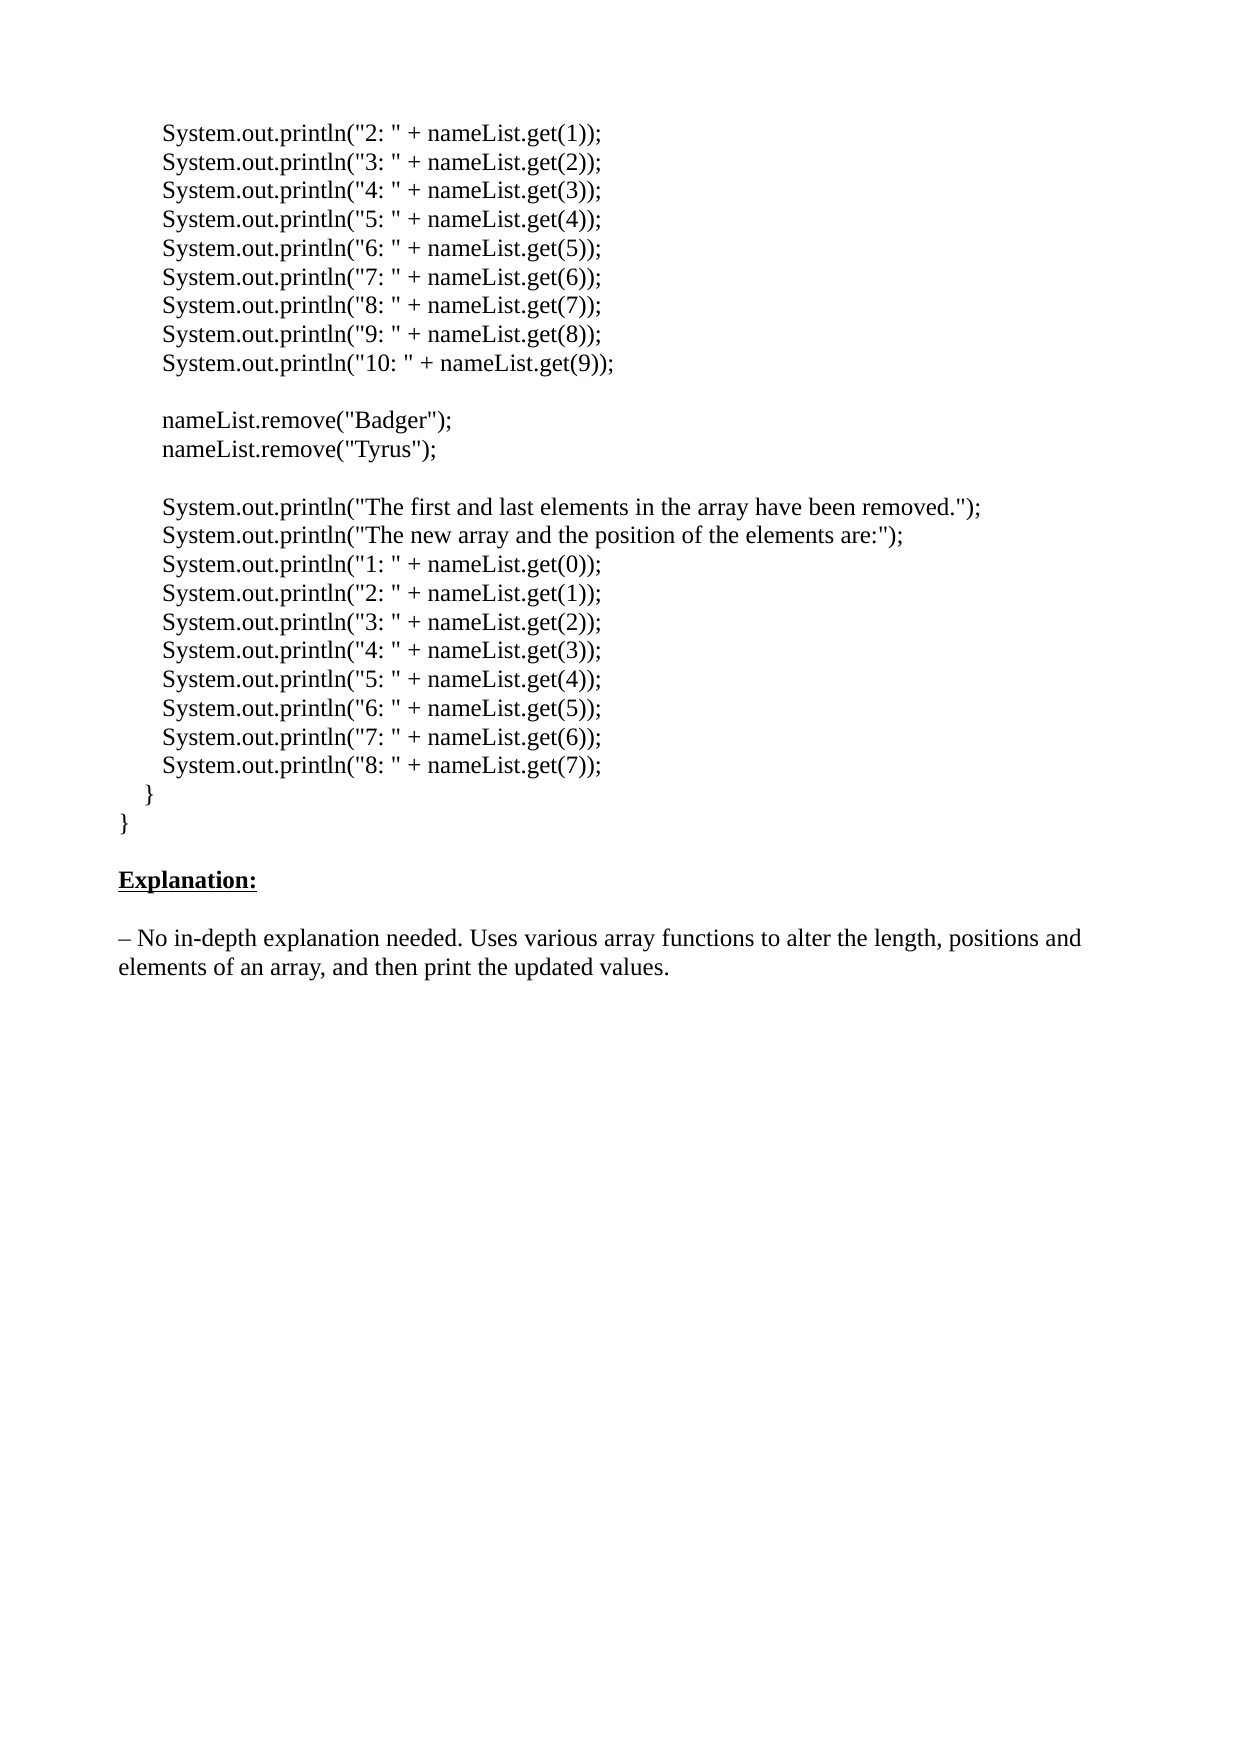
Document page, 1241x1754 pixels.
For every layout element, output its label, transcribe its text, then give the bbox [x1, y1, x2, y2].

text } [118, 779, 1122, 808]
text System.out.println("4: " + nameList.get(3)); [118, 636, 1122, 664]
text – No in-depth explanation needed. Uses various array functions to alter the length, positions and elements of an array, and then print the updated values. [118, 923, 1122, 981]
text System.out.println("5: " + nameList.get(4)); [118, 664, 1122, 693]
text System.out.println("9: " + nameList.get(8)); [118, 319, 1122, 348]
text System.out.println("8: " + nameList.get(7)); [118, 291, 1122, 319]
text System.out.println("4: " + nameList.get(3)); [118, 176, 1122, 204]
text System.out.println("3: " + nameList.get(2)); [118, 607, 1122, 636]
text System.out.println("The new array and the position of the elements are:"); [118, 521, 1122, 549]
text Explanation: [118, 866, 1122, 894]
text System.out.println("6: " + nameList.get(5)); [118, 693, 1122, 722]
text System.out.println("1: " + nameList.get(0)); [118, 549, 1122, 578]
text System.out.println("2: " + nameList.get(1)); [118, 118, 1122, 147]
text System.out.println("6: " + nameList.get(5)); [118, 233, 1122, 262]
text System.out.println("7: " + nameList.get(6)); [118, 722, 1122, 751]
text System.out.println("3: " + nameList.get(2)); [118, 147, 1122, 176]
text System.out.println("2: " + nameList.get(1)); [118, 578, 1122, 607]
text nameList.remove("Tyrus"); [118, 434, 1122, 463]
text System.out.println("5: " + nameList.get(4)); [118, 204, 1122, 233]
text nameList.remove("Badger"); [118, 406, 1122, 434]
text System.out.println("8: " + nameList.get(7)); [118, 751, 1122, 779]
text System.out.println("7: " + nameList.get(6)); [118, 262, 1122, 291]
text System.out.println("The first and last elements in the array have been removed."); [118, 492, 1122, 521]
text } [118, 808, 1122, 837]
text System.out.println("10: " + nameList.get(9)); [118, 348, 1122, 377]
